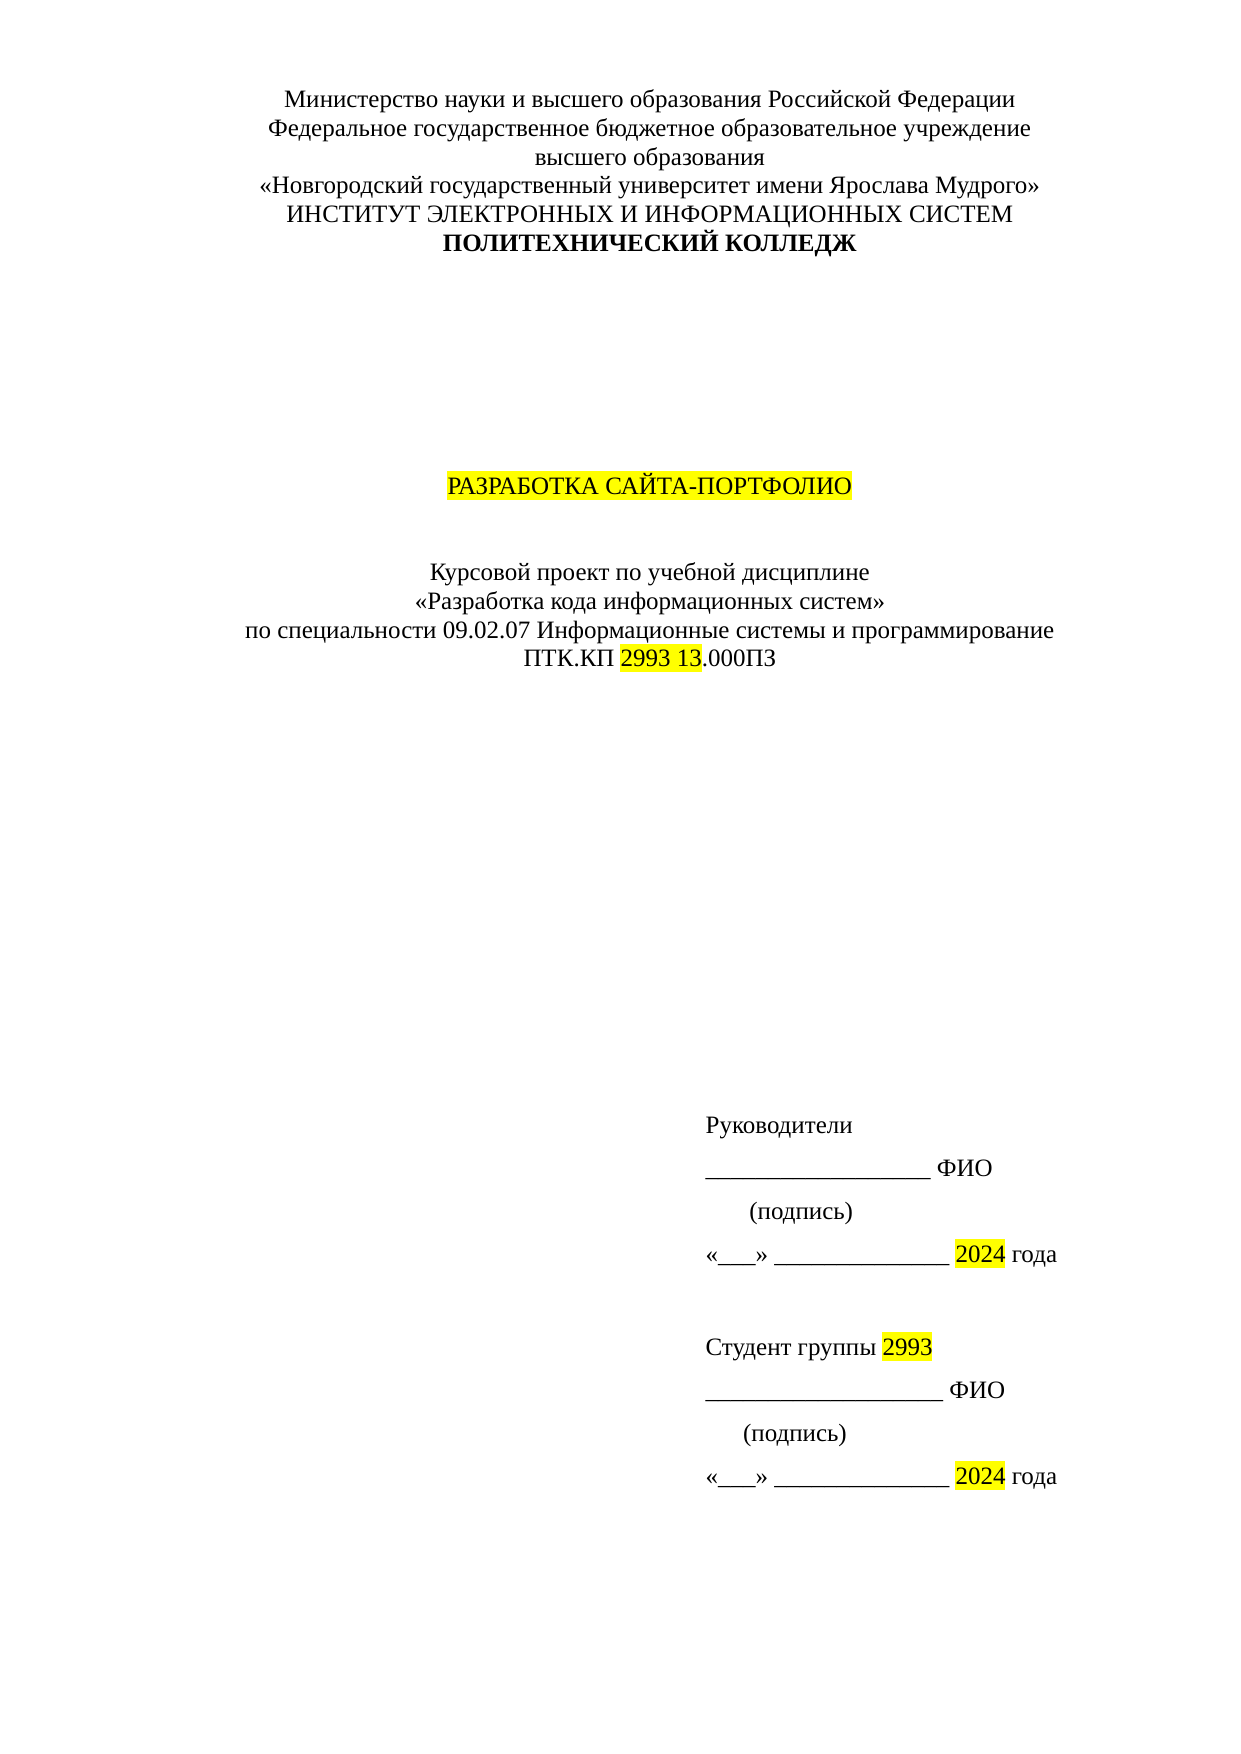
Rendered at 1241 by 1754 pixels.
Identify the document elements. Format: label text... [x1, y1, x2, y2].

text «Разработка кода информационных систем» [177, 586, 1122, 615]
text высшего образования [177, 142, 1122, 170]
text Федеральное государственное бюджетное образовательное учреждение [177, 113, 1122, 142]
table_cell Студент группы 2993 ___________________ ФИО (подпись) «___» ______________ 2024 года [694, 1307, 1204, 1529]
text Министерство науки и высшего образования Российской Федерации [177, 84, 1122, 113]
text ПТК.КП 2993 13.000ПЗ [177, 643, 1122, 672]
text «Новгородский государственный университет имени Ярослава Мудрого» [177, 170, 1122, 199]
text ИНСТИТУТ ЭЛЕКТРОННЫХ И ИНФОРМАЦИОННЫХ СИСТЕМ [177, 199, 1122, 228]
text по специальности 09.02.07 Информационные системы и программирование [177, 615, 1122, 643]
text Курсовой проект по учебной дисциплине [177, 557, 1122, 586]
text ПОЛИТЕХНИЧЕСКИЙ КОЛЛЕДЖ [177, 228, 1122, 257]
text разработка САЙТА-ПОРтфОЛИО [177, 471, 1122, 500]
table_header Руководители __________________ ФИО (подпись) «___» ______________ 2024 года [694, 1085, 1204, 1307]
